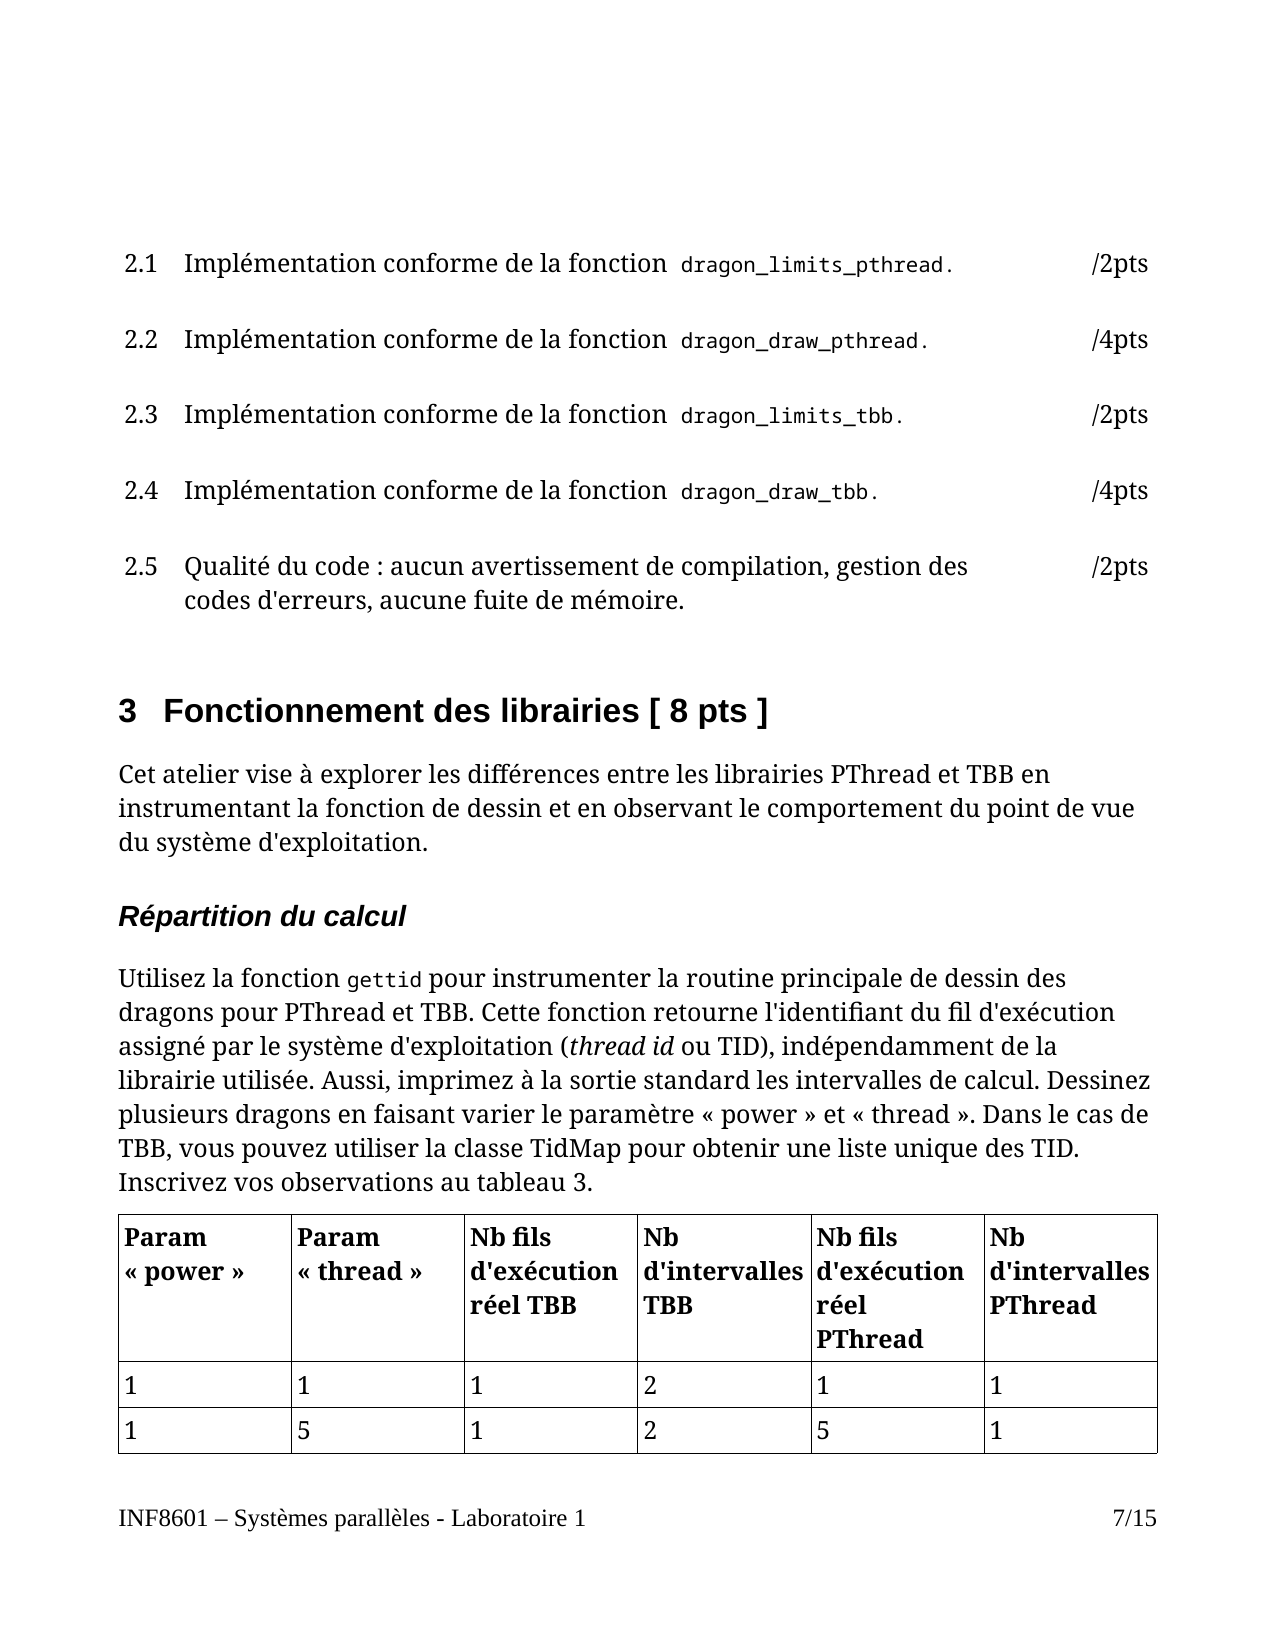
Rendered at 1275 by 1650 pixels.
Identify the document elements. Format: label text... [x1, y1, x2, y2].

table_cell 1 [292, 1362, 464, 1407]
table_cell /2pts [1080, 528, 1157, 637]
table_cell 1 [985, 1362, 1157, 1407]
table_header Nb d'intervalles TBB [638, 1215, 811, 1361]
subtitle Répartition du calcul [118, 899, 1157, 933]
table_cell Qualité du code : aucun avertissement de compilation, gestion des codes d'erreurs, aucune fuite de mémoire. [118, 528, 1006, 637]
table_cell 1 [119, 1362, 291, 1407]
table_header Nb fils d'exécution réel PThread [812, 1215, 984, 1361]
text Cet atelier vise à explorer les différences entre les librairies PThread et TBB en instrumentant la fonction de dessin et en observant le comportement du point de vue du système d'exploitation. [118, 757, 1157, 859]
text Utilisez la fonction gettid pour instrumenter la routine principale de dessin des dragons pour PThread et TBB. Cette fonction retourne l'identifiant du fil d'exécution assigné par le système d'exploitation (thread id ou TID), indépendamment de la librairie utilisée. Aussi, imprimez à la sortie standard les intervalles de calcul. Dessinez plusieurs dragons en faisant varier le paramètre « power » et « thread ». Dans le cas de TBB, vous pouvez utiliser la classe TidMap pour obtenir une liste unique des TID. Inscrivez vos observations au tableau 3. [118, 960, 1157, 1199]
table_cell /2pts [1080, 376, 1157, 452]
table_cell 1 [812, 1362, 984, 1407]
table_cell Implémentation conforme de la fonction dragon_draw_tbb. [118, 452, 1006, 527]
table_header /2pts [1080, 225, 1157, 301]
table_header [1006, 225, 1079, 301]
table_cell 2 [638, 1408, 811, 1453]
table_header Implémentation conforme de la fonction dragon_limits_pthread. [118, 225, 1006, 301]
table_cell 2 [638, 1362, 811, 1407]
table_cell 1 [119, 1408, 291, 1453]
table_cell Implémentation conforme de la fonction dragon_limits_tbb. [118, 376, 1006, 452]
table_cell /4pts [1080, 301, 1157, 376]
table_cell [1006, 528, 1079, 637]
table_cell 5 [292, 1408, 464, 1453]
table_cell 1 [465, 1408, 637, 1453]
subtitle Fonctionnement des librairies [ 8 pts ] [118, 691, 1157, 729]
table_cell [1006, 452, 1079, 527]
table_cell Implémentation conforme de la fonction dragon_draw_pthread. [118, 301, 1006, 376]
table_header Nb fils d'exécution réel TBB [465, 1215, 637, 1361]
table_cell [1006, 376, 1079, 452]
table_cell 5 [812, 1408, 984, 1453]
table_cell [1006, 301, 1079, 376]
table_cell /4pts [1080, 452, 1157, 527]
table_header Nb d'intervalles PThread [985, 1215, 1157, 1361]
table_cell 1 [985, 1408, 1157, 1453]
table_cell 1 [465, 1362, 637, 1407]
table_header Param « power » [119, 1215, 291, 1361]
table_header Param « thread » [292, 1215, 464, 1361]
